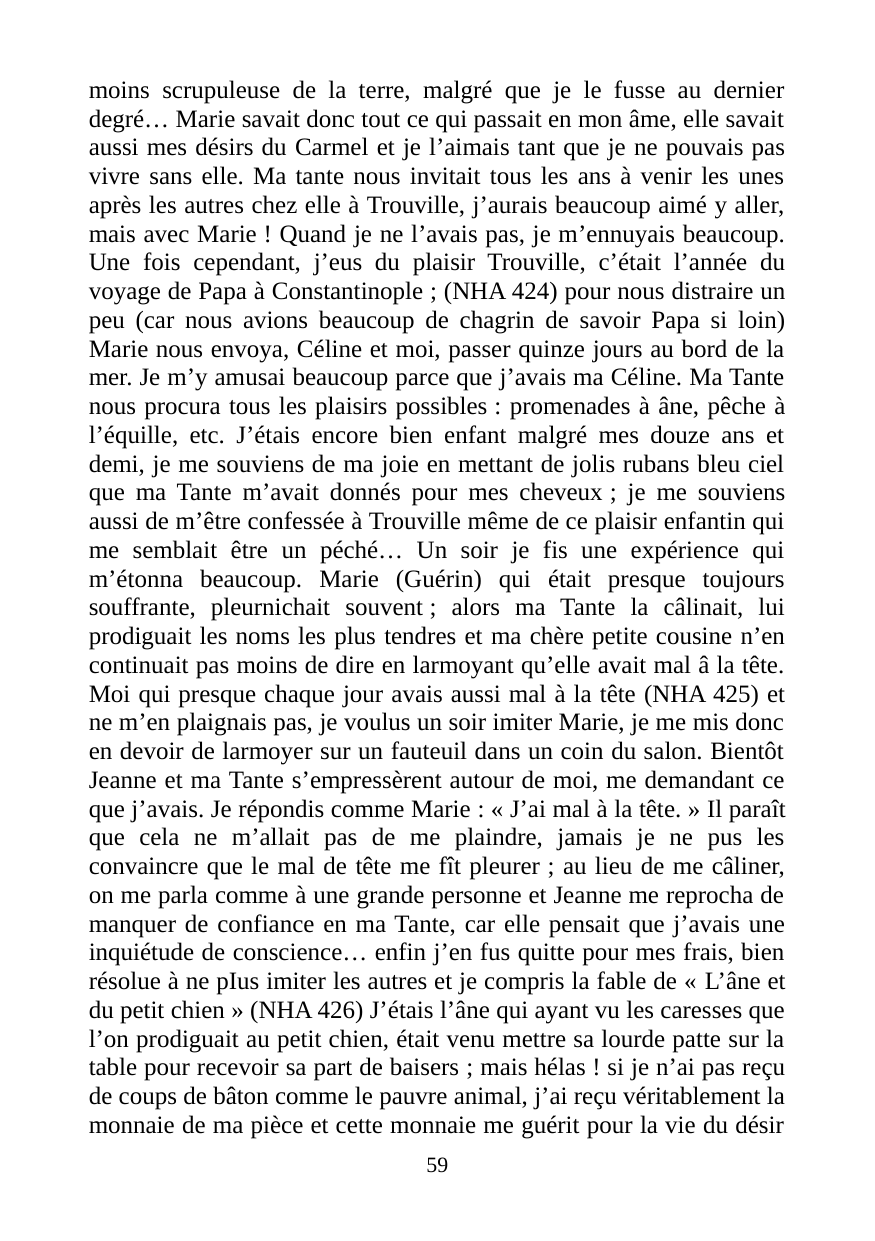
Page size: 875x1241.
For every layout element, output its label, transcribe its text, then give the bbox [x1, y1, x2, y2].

text moins scrupuleuse de la terre, malgré que je le fusse au dernier degré… Marie savait donc tout ce qui passait en mon âme, elle savait aussi mes désirs du Carmel et je l’aimais tant que je ne pouvais pas vivre sans elle. Ma tante nous invitait tous les ans à venir les unes après les autres chez elle à Trouville, j’aurais beaucoup aimé y aller, mais avec Marie ! Quand je ne l’avais pas, je m’ennuyais beaucoup. Une fois cependant, j’eus du plaisir Trouville, c’était l’année du voyage de Papa à Constantinople ; (NHA 424) pour nous distraire un peu (car nous avions beaucoup de chagrin de savoir Papa si loin) Marie nous envoya, Céline et moi, passer quinze jours au bord de la mer. Je m’y amusai beaucoup parce que j’avais ma Céline. Ma Tante nous procura tous les plaisirs possibles : promenades à âne, pêche à l’équille, etc. J’étais encore bien enfant malgré mes douze ans et demi, je me souviens de ma joie en mettant de jolis rubans bleu ciel que ma Tante m’avait donnés pour mes cheveux ; je me souviens aussi de m’être confessée à Trouville même de ce plaisir enfantin qui me semblait être un péché… Un soir je fis une expérience qui m’étonna beaucoup. Marie (Guérin) qui était presque toujours souffrante, pleurnichait souvent ; alors ma Tante la câlinait, lui prodiguait les noms les plus tendres et ma chère petite cousine n’en continuait pas moins de dire en larmoyant qu’elle avait mal â la tête. Moi qui presque chaque jour avais aussi mal à la tête (NHA 425) et ne m’en plaignais pas, je voulus un soir imiter Marie, je me mis donc en devoir de larmoyer sur un fauteuil dans un coin du salon. Bientôt Jeanne et ma Tante s’empressèrent autour de moi, me demandant ce que j’avais. Je répondis comme Marie : « J’ai mal à la tête. » Il paraît que cela ne m’allait pas de me plaindre, jamais je ne pus les convaincre que le mal de tête me fît pleurer ; au lieu de me câliner, on me parla comme à une grande personne et Jeanne me reprocha de manquer de confiance en ma Tante, car elle pensait que j’avais une inquiétude de conscience… enfin j’en fus quitte pour mes frais, bien résolue à ne pIus imiter les autres et je compris la fable de « L’âne et du petit chien » (NHA 426) J’étais l’âne qui ayant vu les caresses que l’on prodiguait au petit chien, était venu mettre sa lourde patte sur la table pour recevoir sa part de baisers ; mais hélas ! si je n’ai pas reçu de coups de bâton comme le pauvre animal, j’ai reçu véritablement la monnaie de ma pièce et cette monnaie me guérit pour la vie du désir [88, 75, 786, 1139]
